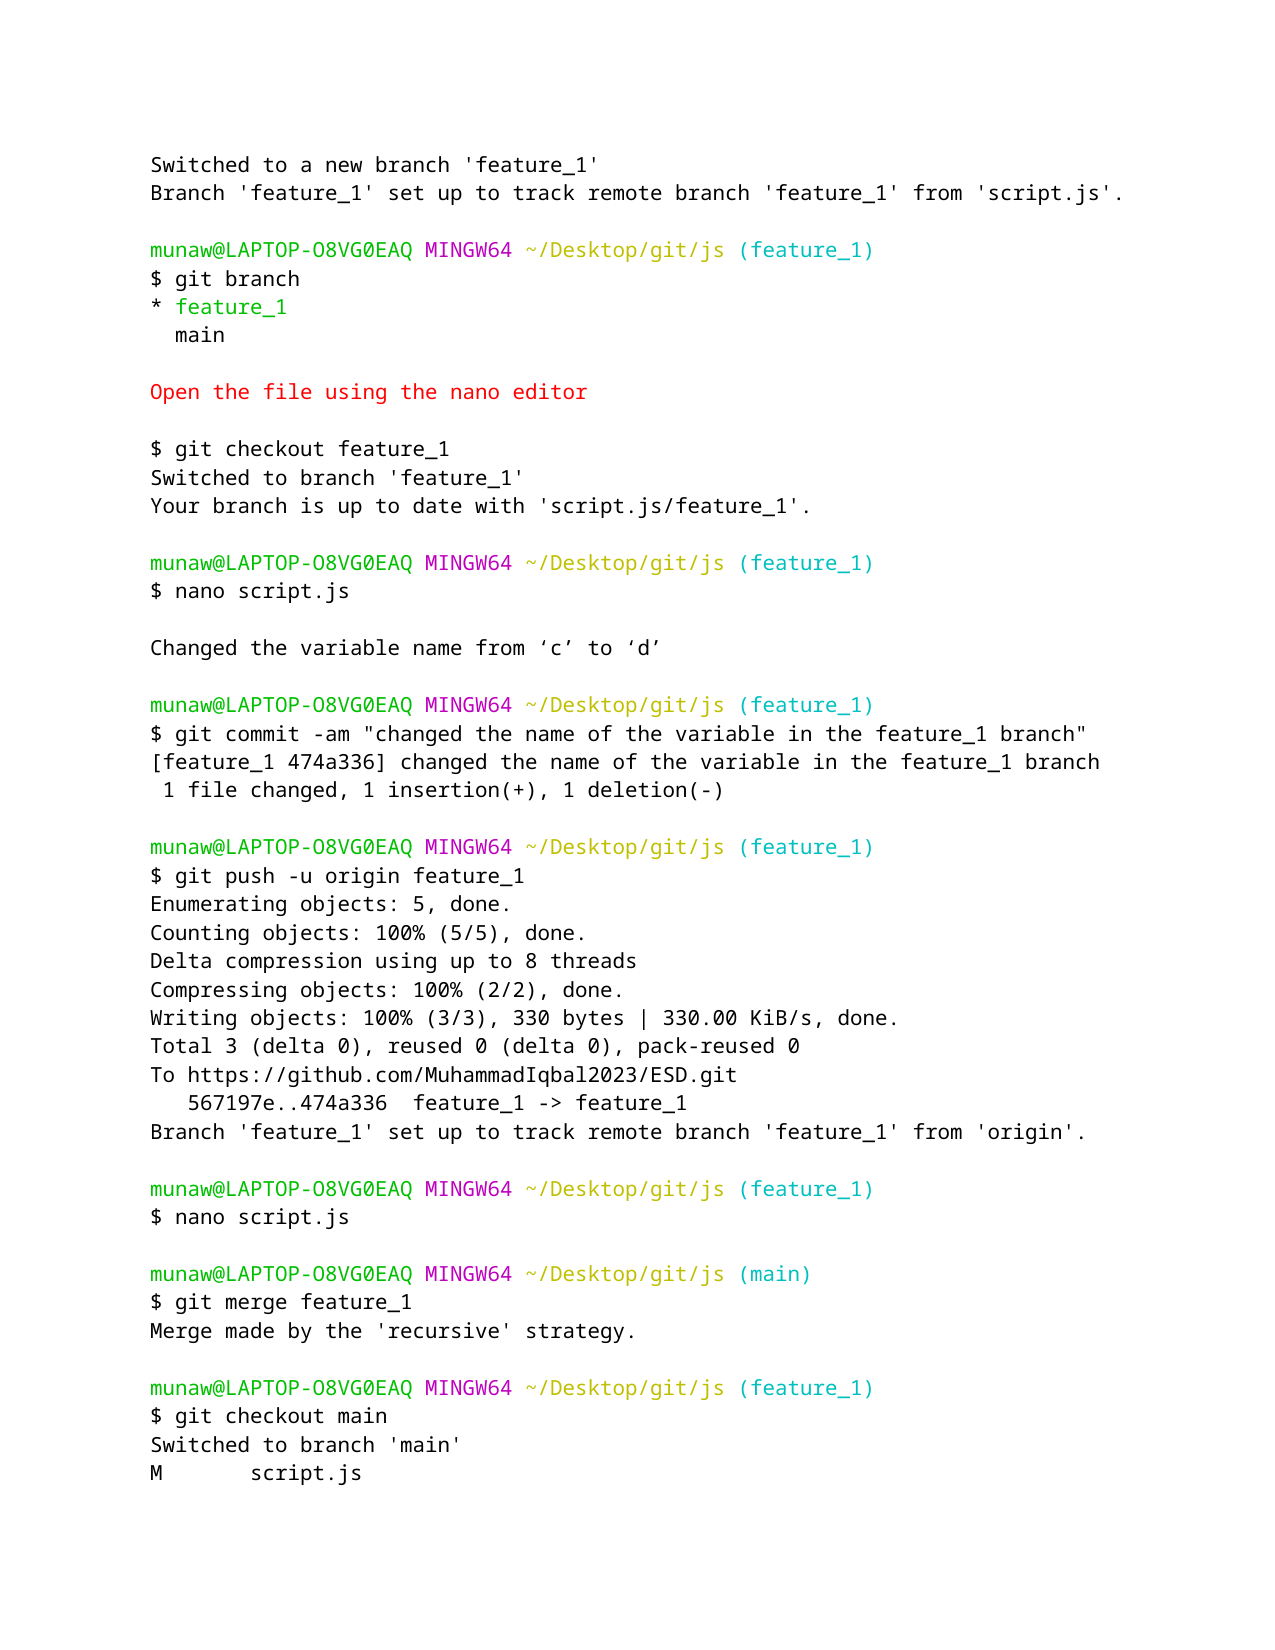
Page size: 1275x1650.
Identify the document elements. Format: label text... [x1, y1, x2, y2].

text $ git push -u origin feature_1 [150, 861, 1125, 889]
text munaw@LAPTOP-O8VG0EAQ MINGW64 ~/Desktop/git/js (main) [150, 1259, 1125, 1287]
text Counting objects: 100% (5/5), done. [150, 918, 1125, 946]
text To https://github.com/MuhammadIqbal2023/ESD.git [150, 1060, 1125, 1088]
text Merge made by the 'recursive' strategy. [150, 1316, 1125, 1344]
text Writing objects: 100% (3/3), 330 bytes | 330.00 KiB/s, done. [150, 1003, 1125, 1032]
text munaw@LAPTOP-O8VG0EAQ MINGW64 ~/Desktop/git/js (feature_1) [150, 548, 1125, 577]
text Delta compression using up to 8 threads [150, 946, 1125, 975]
text * feature_1 [150, 292, 1125, 321]
text Switched to branch 'feature_1' [150, 463, 1125, 491]
text Changed the variable name from ‘c’ to ‘d’ [150, 633, 1125, 662]
text M script.js [150, 1458, 1125, 1487]
text Compressing objects: 100% (2/2), done. [150, 975, 1125, 1003]
text Switched to branch 'main' [150, 1430, 1125, 1458]
text 567197e..474a336 feature_1 -> feature_1 [150, 1088, 1125, 1117]
text Open the file using the nano editor [150, 377, 1125, 406]
text $ nano script.js [150, 577, 1125, 605]
text munaw@LAPTOP-O8VG0EAQ MINGW64 ~/Desktop/git/js (feature_1) [150, 1174, 1125, 1202]
text $ git merge feature_1 [150, 1287, 1125, 1316]
text Total 3 (delta 0), reused 0 (delta 0), pack-reused 0 [150, 1032, 1125, 1060]
text 1 file changed, 1 insertion(+), 1 deletion(-) [150, 776, 1125, 804]
text Branch 'feature_1' set up to track remote branch 'feature_1' from 'origin'. [150, 1117, 1125, 1145]
text munaw@LAPTOP-O8VG0EAQ MINGW64 ~/Desktop/git/js (feature_1) [150, 235, 1125, 264]
text [feature_1 474a336] changed the name of the variable in the feature_1 branch [150, 747, 1125, 776]
text Your branch is up to date with 'script.js/feature_1'. [150, 491, 1125, 520]
text $ git branch [150, 264, 1125, 292]
text munaw@LAPTOP-O8VG0EAQ MINGW64 ~/Desktop/git/js (feature_1) [150, 690, 1125, 719]
text Enumerating objects: 5, done. [150, 889, 1125, 918]
text munaw@LAPTOP-O8VG0EAQ MINGW64 ~/Desktop/git/js (feature_1) [150, 832, 1125, 861]
text main [150, 321, 1125, 349]
text $ git commit -am "changed the name of the variable in the feature_1 branch" [150, 719, 1125, 747]
text Switched to a new branch 'feature_1' [150, 150, 1125, 178]
text Branch 'feature_1' set up to track remote branch 'feature_1' from 'script.js'. [150, 178, 1125, 207]
text $ git checkout feature_1 [150, 434, 1125, 463]
text $ git checkout main [150, 1401, 1125, 1430]
text $ nano script.js [150, 1202, 1125, 1231]
text munaw@LAPTOP-O8VG0EAQ MINGW64 ~/Desktop/git/js (feature_1) [150, 1373, 1125, 1401]
